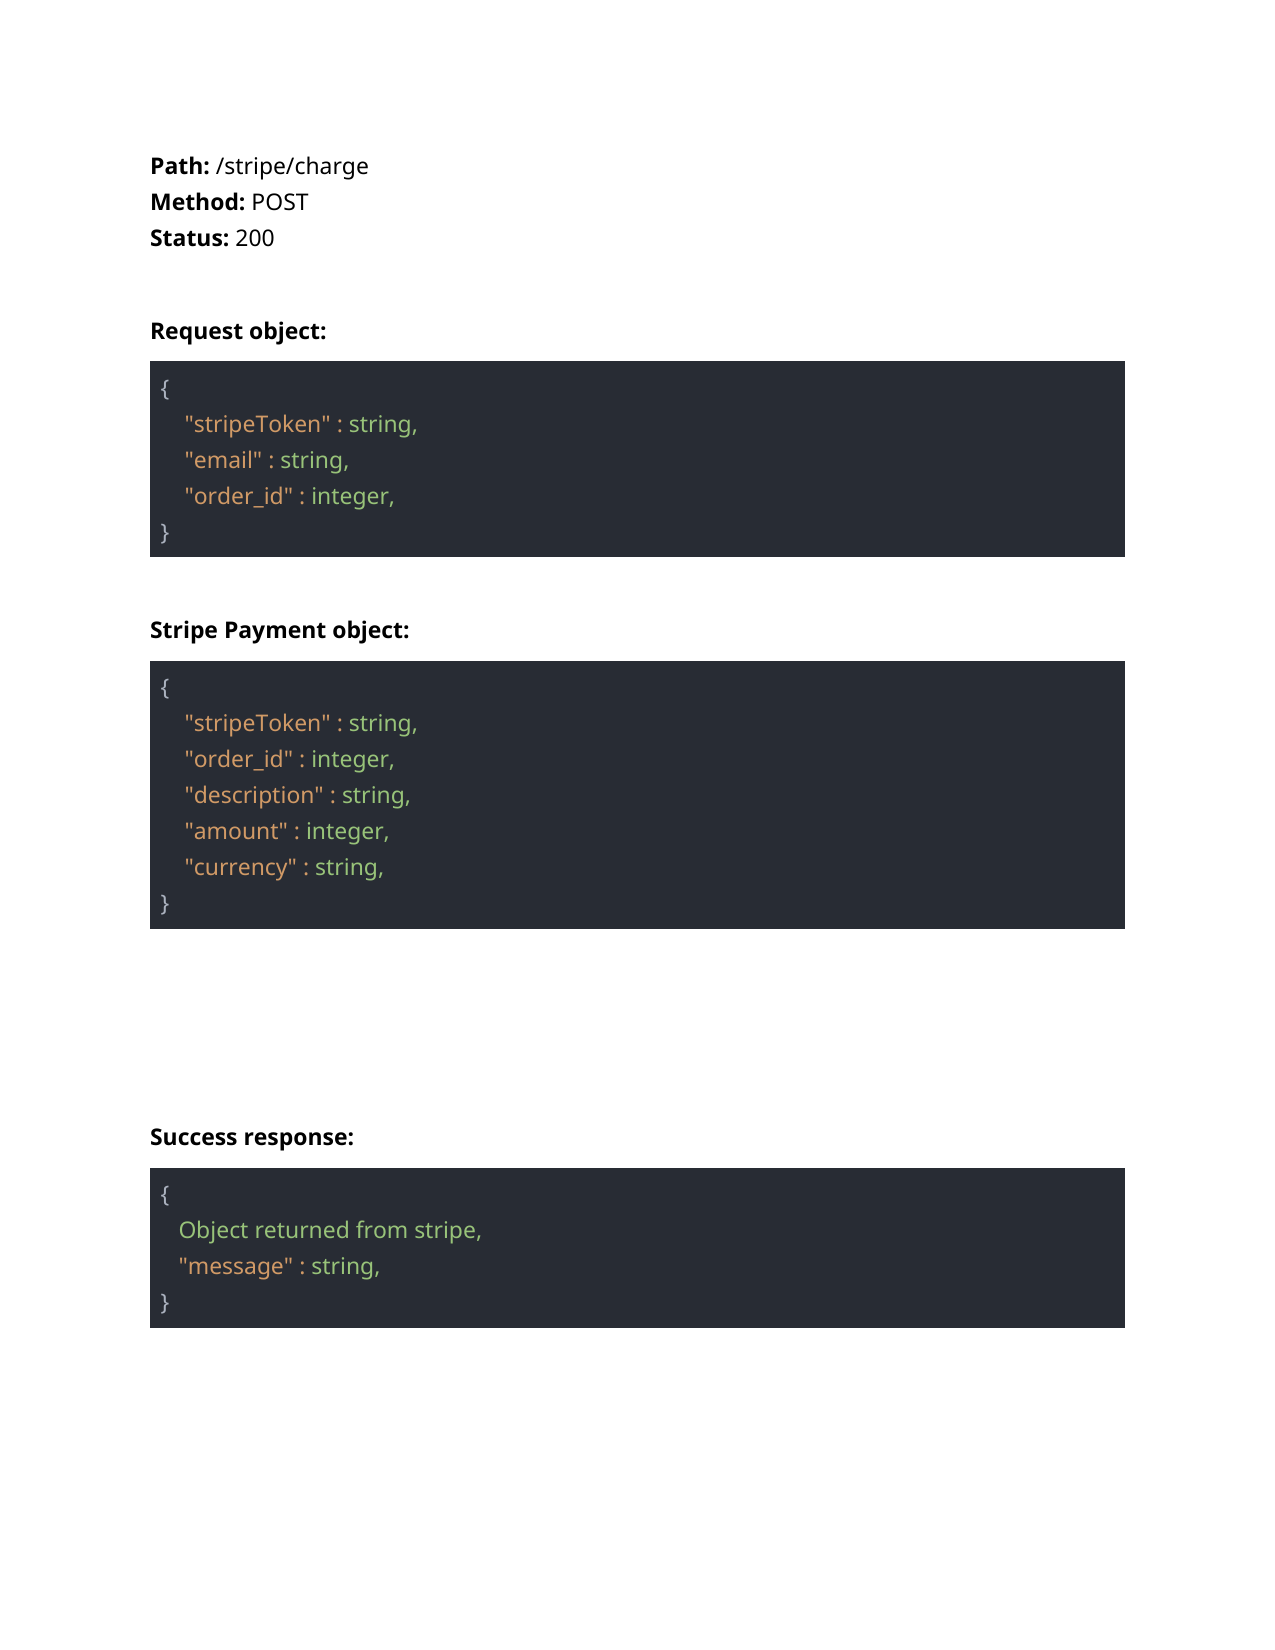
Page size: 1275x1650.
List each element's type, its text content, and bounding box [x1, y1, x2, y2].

text Status: 200 [150, 222, 1125, 253]
text Stripe Payment object: [150, 614, 1125, 645]
table_header { "stripeToken" : string, "email" : string, "order_id" : integer, } [150, 361, 1125, 557]
text Path: /stripe/charge [150, 150, 1125, 181]
text Method: POST [150, 186, 1125, 217]
table_header { Object returned from stripe, "message" : string, } [150, 1168, 1125, 1328]
table_header { "stripeToken" : string, "order_id" : integer, "description" : string, "amount" : integer, "currency" : string, } [150, 661, 1125, 929]
text Request object: [150, 314, 1125, 346]
text Success response: [150, 1121, 1125, 1152]
